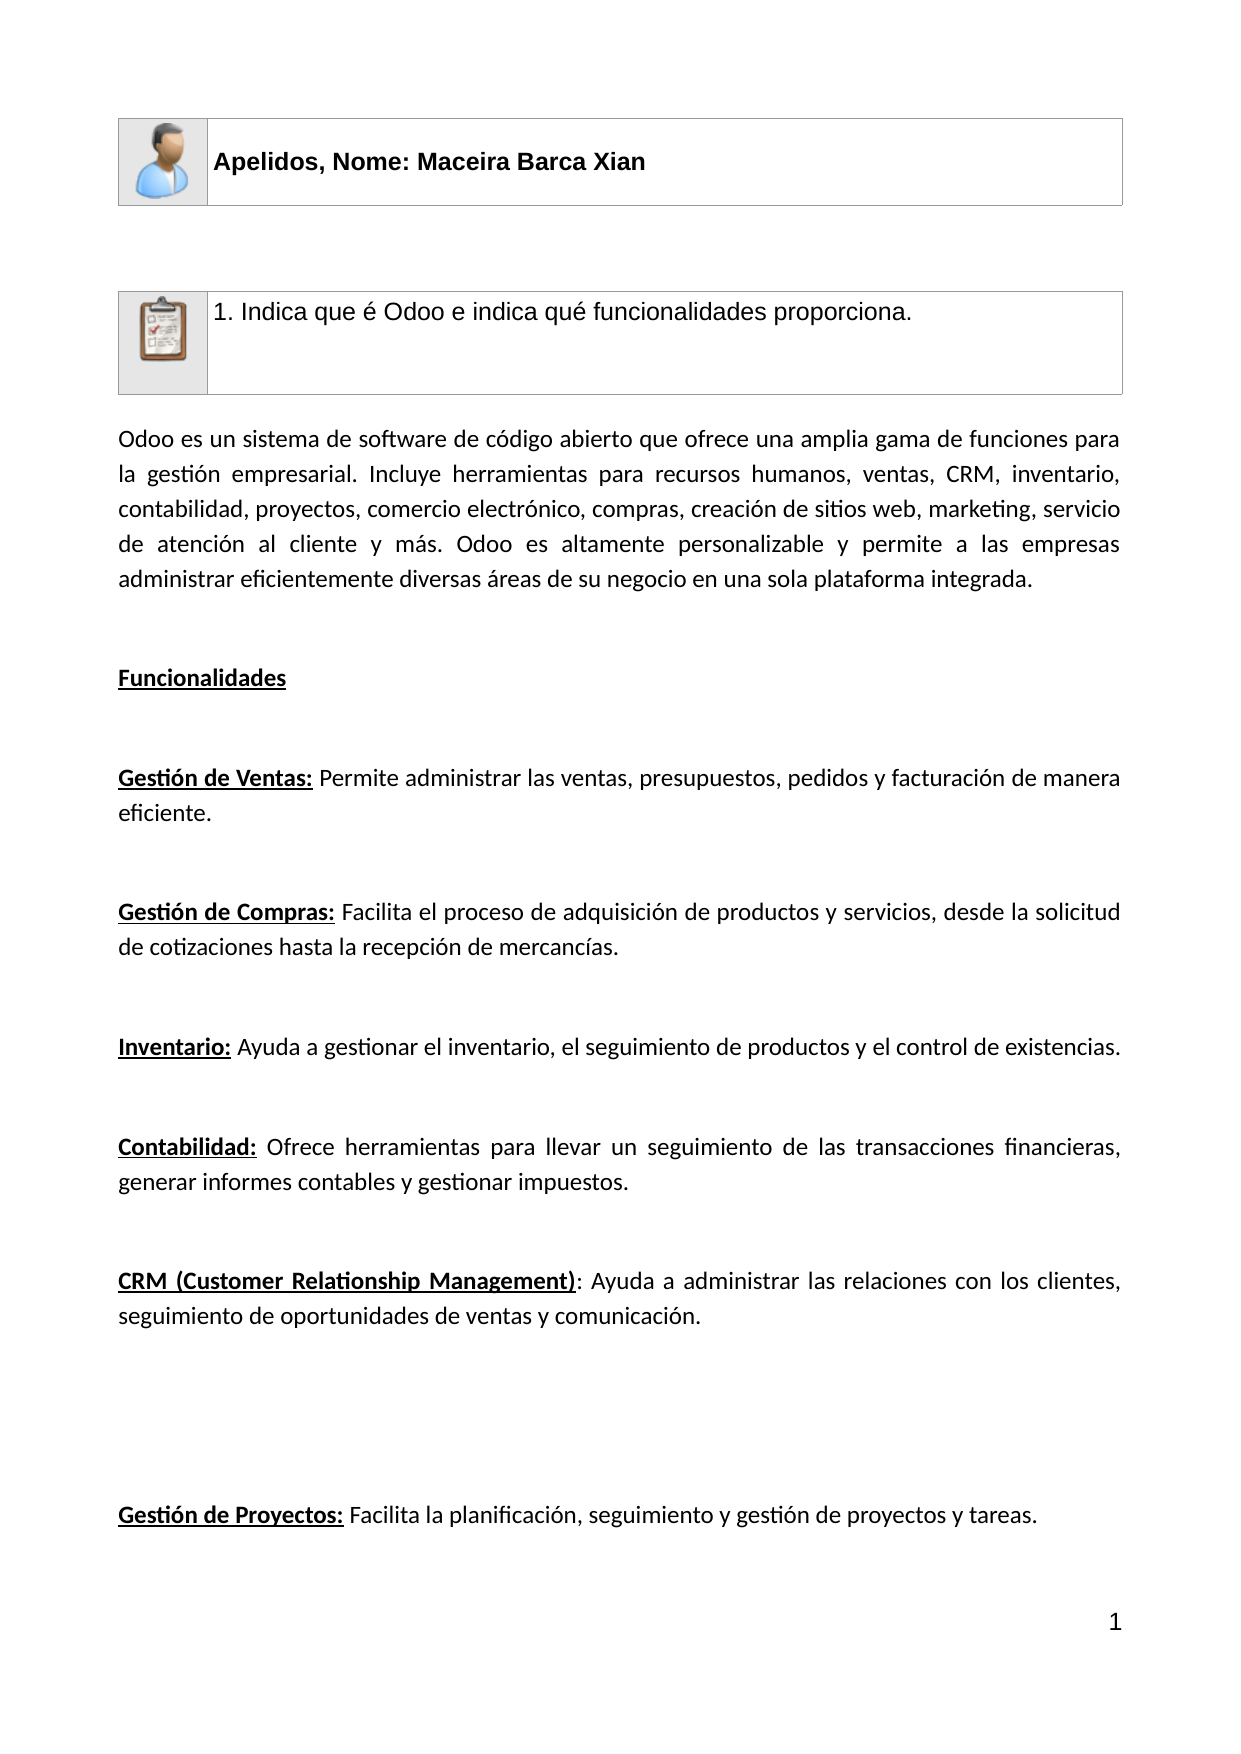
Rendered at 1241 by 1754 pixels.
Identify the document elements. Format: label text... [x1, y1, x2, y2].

text Inventario: Ayuda a gestionar el inventario, el seguimiento de productos y el control de existencias. [118, 1031, 1122, 1062]
table_header 1. Indica que é Odoo e indica qué funcionalidades proporciona. [208, 292, 1122, 394]
text Contabilidad: Ofrece herramientas para llevar un seguimiento de las transacciones financieras, generar informes contables y gestionar impuestos. [118, 1131, 1122, 1196]
text Gestión de Compras: Facilita el proceso de adquisición de productos y servicios, desde la solicitud de cotizaciones hasta la recepción de mercancías. [118, 897, 1122, 962]
text Funcionalidades [118, 662, 1122, 693]
text CRM (Customer Relationship Management): Ayuda a administrar las relaciones con los clientes, seguimiento de oportunidades de ventas y comunicación. [118, 1265, 1122, 1331]
table_header [119, 292, 207, 394]
table_header [119, 119, 207, 205]
picture [125, 123, 201, 199]
text Gestión de Ventas: Permite administrar las ventas, presupuestos, pedidos y facturación de manera eficiente. [118, 762, 1122, 827]
picture [130, 296, 195, 362]
text Gestión de Proyectos: Facilita la planificación, seguimiento y gestión de proyectos y tareas. [118, 1499, 1122, 1530]
text Odoo es un sistema de software de código abierto que ofrece una amplia gama de funciones para la gestión empresarial. Incluye herramientas para recursos humanos, ventas, CRM, inventario, contabilidad, proyectos, comercio electrónico, compras, creación de sitios web, marketing, servicio de atención al cliente y más. Odoo es altamente personalizable y permite a las empresas administrar eficientemente diversas áreas de su negocio en una sola plataforma integrada. [118, 423, 1122, 593]
table_header Apelidos, Nome: Maceira Barca Xian [208, 119, 1122, 205]
